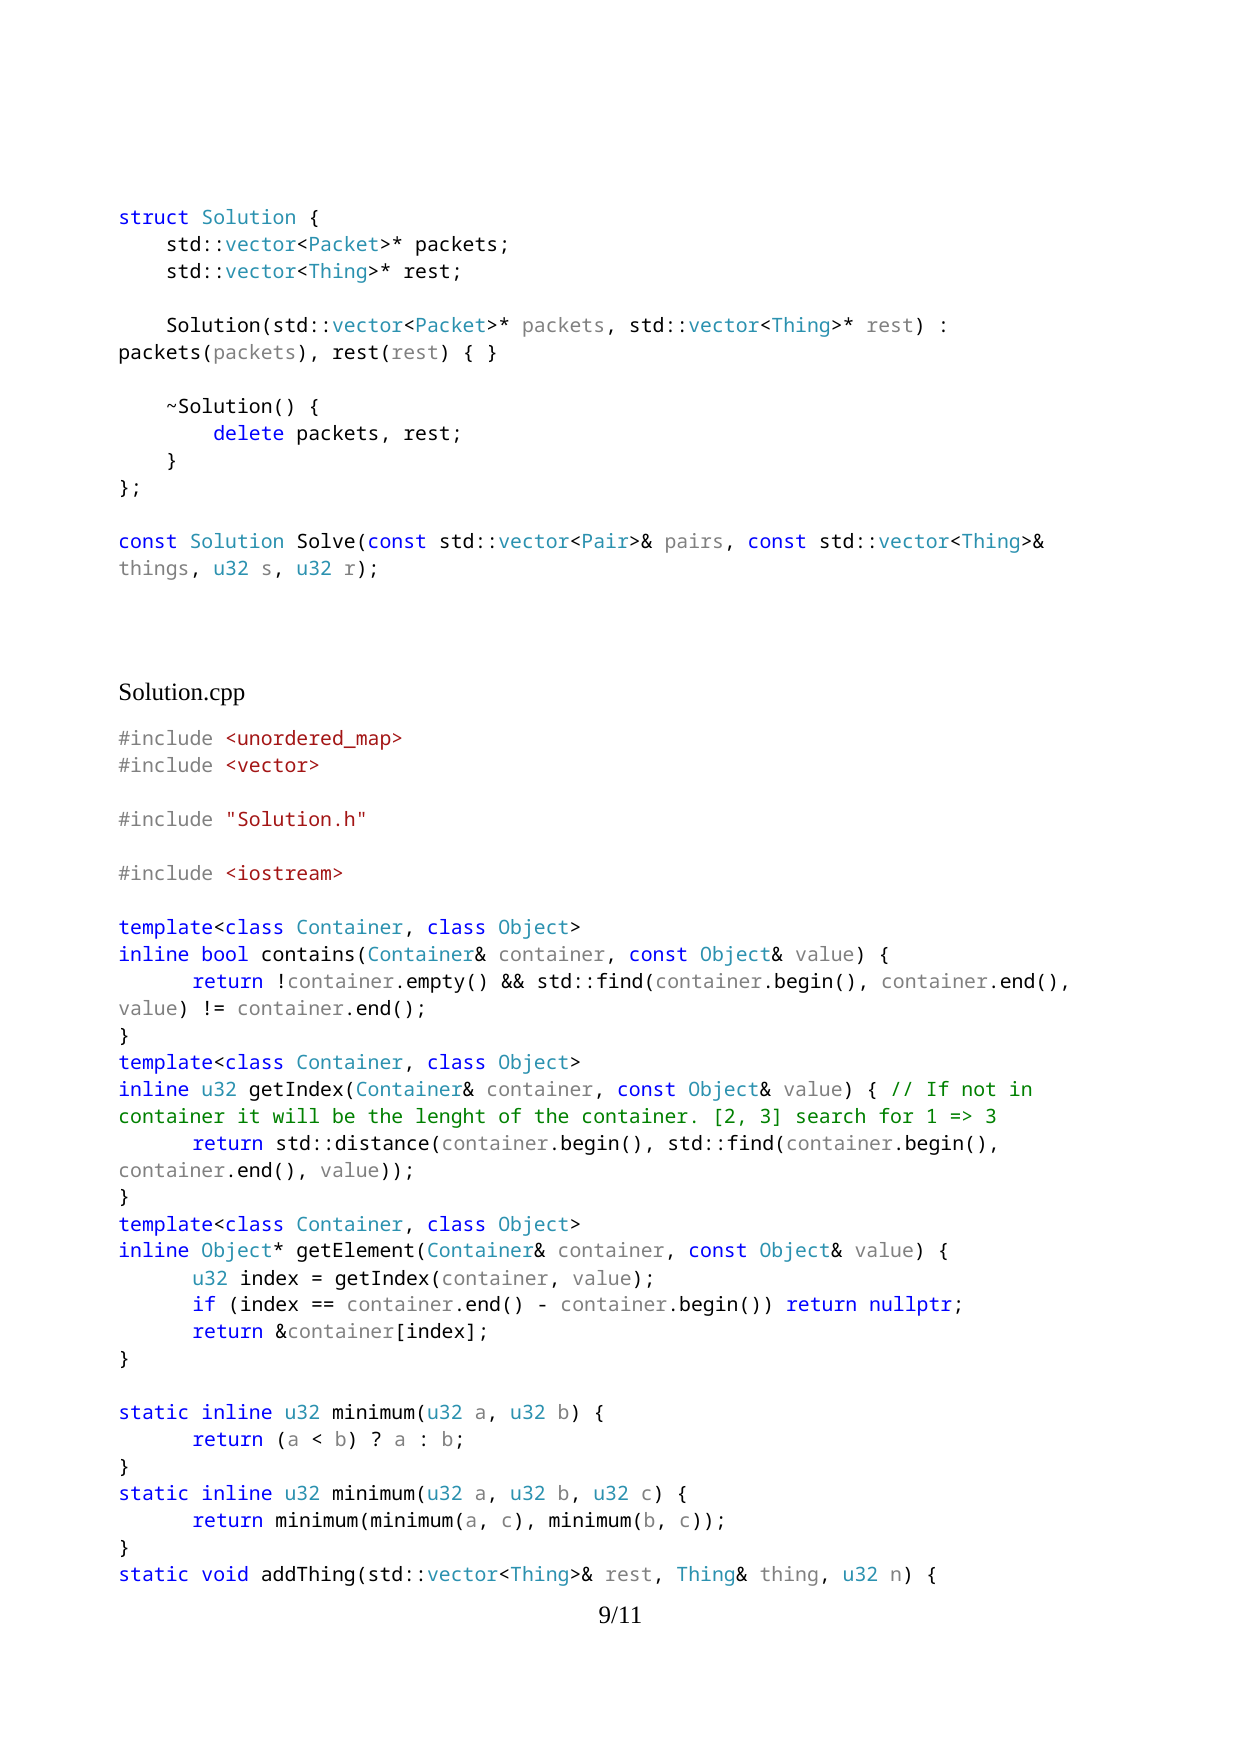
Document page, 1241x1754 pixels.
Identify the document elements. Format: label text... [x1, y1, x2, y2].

text return std::distance(container.begin(), std::find(container.begin(), container.end(), value)); [118, 1129, 1122, 1183]
text #include "Solution.h" [118, 805, 1122, 832]
text template<class Container, class Object> [118, 913, 1122, 940]
text return minimum(minimum(a, c), minimum(b, c)); [118, 1507, 1122, 1533]
text }; [118, 473, 1122, 500]
text u32 index = getIndex(container, value); [118, 1264, 1122, 1291]
text template<class Container, class Object> [118, 1210, 1122, 1237]
text return &container[index]; [118, 1318, 1122, 1345]
text } [118, 1021, 1122, 1048]
text delete packets, rest; [118, 419, 1122, 446]
text Solution(std::vector<Packet>* packets, std::vector<Thing>* rest) : packets(packets), rest(rest) { } [118, 312, 1122, 366]
text inline Object* getElement(Container& container, const Object& value) { [118, 1237, 1122, 1264]
text std::vector<Thing>* rest; [118, 258, 1122, 284]
text return !container.empty() && std::find(container.begin(), container.end(), value) != container.end(); [118, 967, 1122, 1021]
text const Solution Solve(const std::vector<Pair>& pairs, const std::vector<Thing>& things, u32 s, u32 r); [118, 527, 1122, 581]
text static inline u32 minimum(u32 a, u32 b) { [118, 1399, 1122, 1426]
text template<class Container, class Object> [118, 1048, 1122, 1075]
text } [118, 1345, 1122, 1372]
text ~Solution() { [118, 392, 1122, 419]
text } [118, 1183, 1122, 1210]
text } [118, 1533, 1122, 1561]
text static inline u32 minimum(u32 a, u32 b, u32 c) { [118, 1479, 1122, 1507]
text static void addThing(std::vector<Thing>& rest, Thing& thing, u32 n) { [118, 1561, 1122, 1587]
text #include <unordered_map> [118, 724, 1122, 751]
text Solution.cpp [118, 677, 1122, 705]
text inline u32 getIndex(Container& container, const Object& value) { // If not in container it will be the lenght of the container. [2, 3] search for 1 => 3 [118, 1075, 1122, 1129]
text } [118, 1453, 1122, 1479]
text std::vector<Packet>* packets; [118, 231, 1122, 258]
text if (index == container.end() - container.begin()) return nullptr; [118, 1291, 1122, 1318]
text } [118, 446, 1122, 473]
text #include <vector> [118, 751, 1122, 778]
text #include <iostream> [118, 859, 1122, 886]
text inline bool contains(Container& container, const Object& value) { [118, 940, 1122, 967]
text struct Solution { [118, 204, 1122, 231]
text return (a < b) ? a : b; [118, 1426, 1122, 1453]
